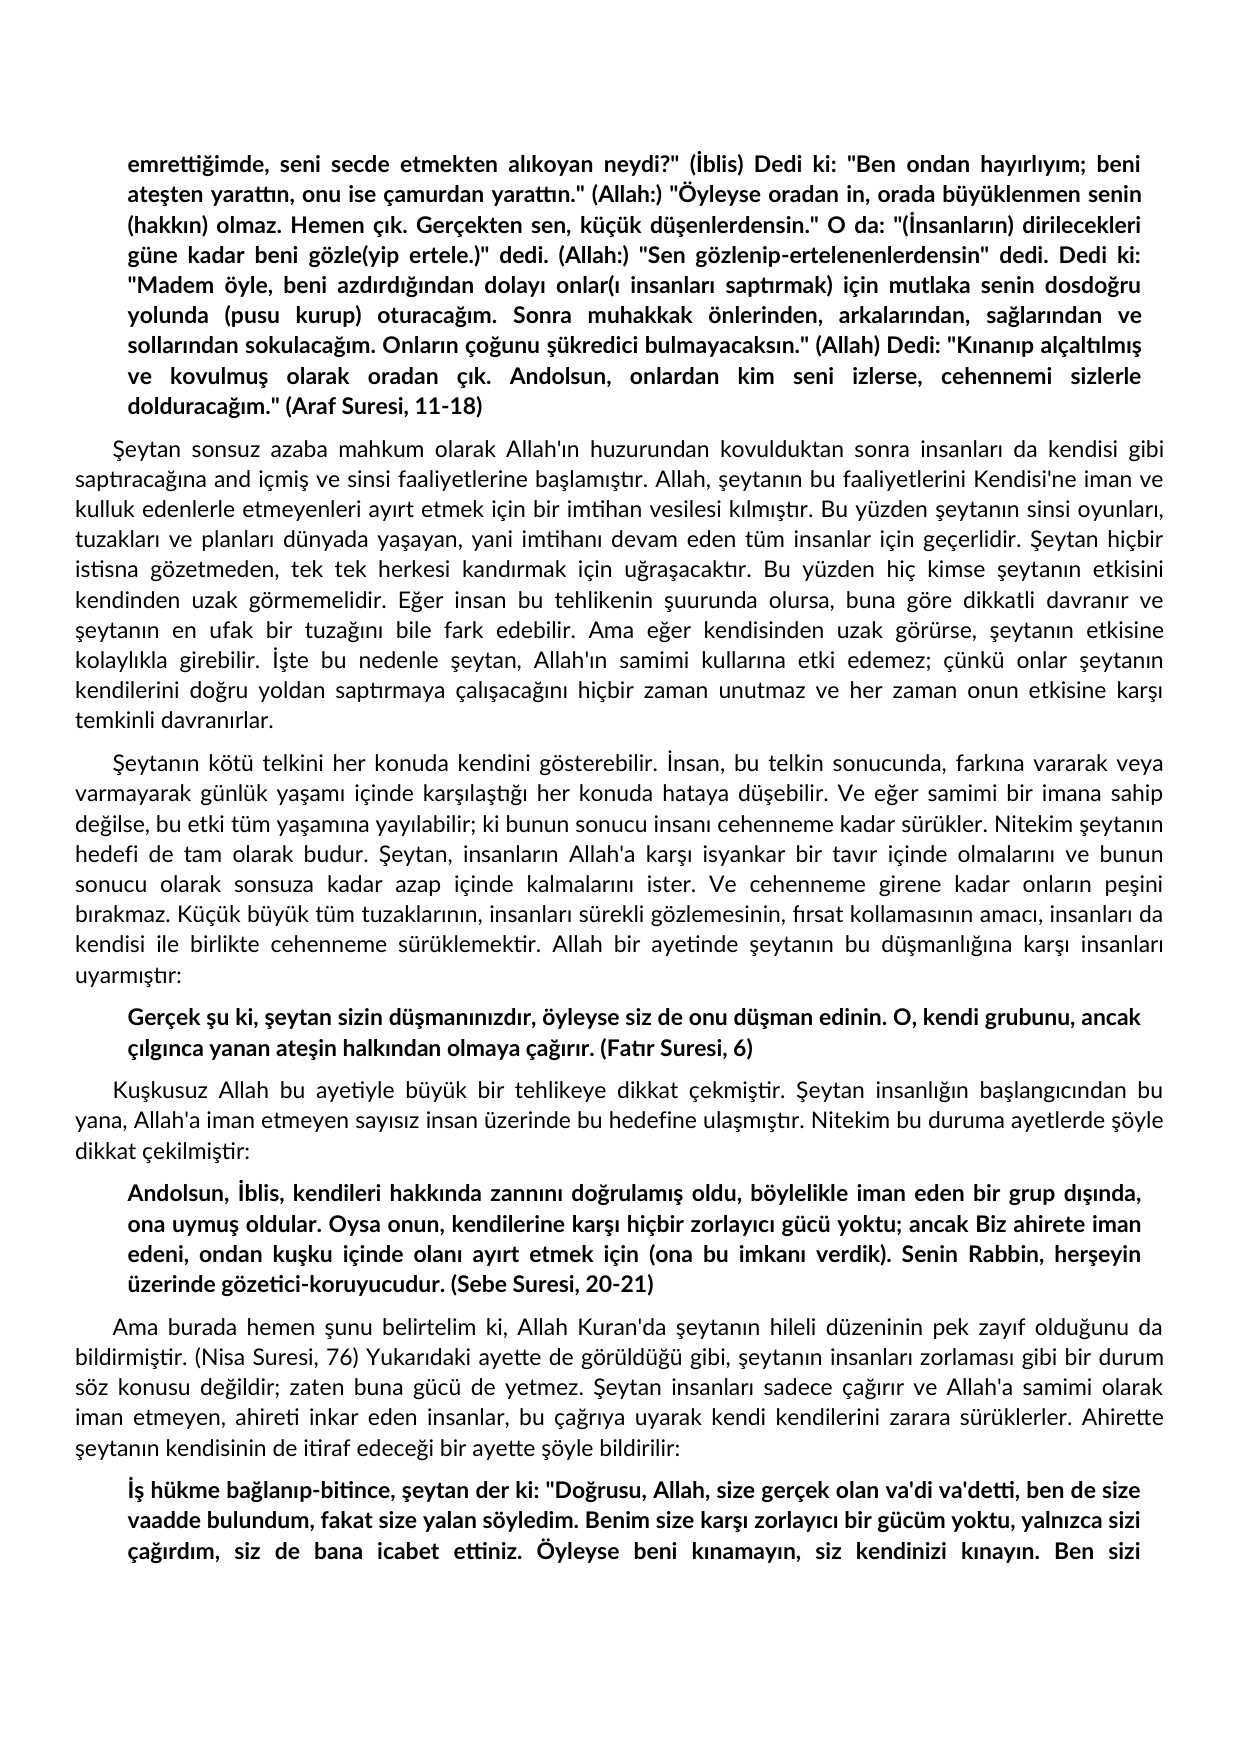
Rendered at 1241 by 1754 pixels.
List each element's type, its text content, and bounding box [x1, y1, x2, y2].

text Andolsun, İblis, kendileri hakkında zannını doğrulamış oldu, böylelikle iman eden bir grup dışında, ona uymuş oldular. Oysa onun, kendilerine karşı hiçbir zorlayıcı gücü yoktu; ancak Biz ahirete iman edeni, ondan kuşku içinde olanı ayırt etmek için (ona bu imkanı verdik). Senin Rabbin, herşeyin üzerinde gözetici-koruyucudur. (Sebe Suresi, 20-21) [127, 1179, 1143, 1297]
text Şeytanın kötü telkini her konuda kendini gösterebilir. İnsan, bu telkin sonucunda, farkına vararak veya varmayarak günlük yaşamı içinde karşılaştığı her konuda hataya düşebilir. Ve eğer samimi bir imana sahip değilse, bu etki tüm yaşamına yayılabilir; ki bunun sonucu insanı cehenneme kadar sürükler. Nitekim şeytanın hedefi de tam olarak budur. Şeytan, insanların Allah'a karşı isyankar bir tavır içinde olmalarını ve bunun sonucu olarak sonsuza kadar azap içinde kalmalarını ister. Ve cehenneme girene kadar onların peşini bırakmaz. Küçük büyük tüm tuzaklarının, insanları sürekli gözlemesinin, fırsat kollamasının amacı, insanları da kendisi ile birlikte cehenneme sürüklemektir. Allah bir ayetinde şeytanın bu düşmanlığına karşı insanları uyarmıştır: [75, 749, 1165, 988]
text Kuşkusuz Allah bu ayetiyle büyük bir tehlikeye dikkat çekmiştir. Şeytan insanlığın başlangıcından bu yana, Allah'a iman etmeyen sayısız insan üzerinde bu hedefine ulaşmıştır. Nitekim bu duruma ayetlerde şöyle dikkat çekilmiştir: [75, 1076, 1165, 1164]
text Ama burada hemen şunu belirtelim ki, Allah Kuran'da şeytanın hileli düzeninin pek zayıf olduğunu da bildirmiştir. (Nisa Suresi, 76) Yukarıdaki ayette de görüldüğü gibi, şeytanın insanları zorlaması gibi bir durum söz konusu değildir; zaten buna gücü de yetmez. Şeytan insanları sadece çağırır ve Allah'a samimi olarak iman etmeyen, ahireti inkar eden insanlar, bu çağrıya uyarak kendi kendilerini zarara sürüklerler. Ahirette şeytanın kendisinin de itiraf edeceği bir ayette şöyle bildirilir: [75, 1312, 1165, 1461]
text emrettiğimde, seni secde etmekten alıkoyan neydi?" (İblis) Dedi ki: "Ben ondan hayırlıyım; beni ateşten yarattın, onu ise çamurdan yarattın." (Allah:) "Öyleyse oradan in, orada büyüklenmen senin (hakkın) olmaz. Hemen çık. Gerçekten sen, küçük düşenlerdensin." O da: "(İnsanların) dirilecekleri güne kadar beni gözle(yip ertele.)" dedi. (Allah:) "Sen gözlenip-ertelenenlerdensin" dedi. Dedi ki: "Madem öyle, beni azdırdığından dolayı onlar(ı insanları saptırmak) için mutlaka senin dosdoğru yolunda (pusu kurup) oturacağım. Sonra muhakkak önlerinden, arkalarından, sağlarından ve sollarından sokulacağım. Onların çoğunu şükredici bulmayacaksın." (Allah) Dedi: "Kınanıp alçaltılmış ve kovulmuş olarak oradan çık. Andolsun, onlardan kim seni izlerse, cehennemi sizlerle dolduracağım." (Araf Suresi, 11-18) [127, 150, 1143, 419]
text Gerçek şu ki, şeytan sizin düşmanınızdır, öyleyse siz de onu düşman edinin. O, kendi grubunu, ancak çılgınca yanan ateşin halkından olmaya çağırır. (Fatır Suresi, 6) [127, 1003, 1143, 1061]
text İş hükme bağlanıp-bitince, şeytan der ki: "Doğrusu, Allah, size gerçek olan va'di va'detti, ben de size vaadde bulundum, fakat size yalan söyledim. Benim size karşı zorlayıcı bir gücüm yoktu, yalnızca sizi çağırdım, siz de bana icabet ettiniz. Öyleyse beni kınamayın, siz kendinizi kınayın. Ben sizi [127, 1476, 1143, 1564]
text Şeytan sonsuz azaba mahkum olarak Allah'ın huzurundan kovulduktan sonra insanları da kendisi gibi saptıracağına and içmiş ve sinsi faaliyetlerine başlamıştır. Allah, şeytanın bu faaliyetlerini Kendisi'ne iman ve kulluk edenlerle etmeyenleri ayırt etmek için bir imtihan vesilesi kılmıştır. Bu yüzden şeytanın sinsi oyunları, tuzakları ve planları dünyada yaşayan, yani imtihanı devam eden tüm insanlar için geçerlidir. Şeytan hiçbir istisna gözetmeden, tek tek herkesi kandırmak için uğraşacaktır. Bu yüzden hiç kimse şeytanın etkisini kendinden uzak görmemelidir. Eğer insan bu tehlikenin şuurunda olursa, buna göre dikkatli davranır ve şeytanın en ufak bir tuzağını bile fark edebilir. Ama eğer kendisinden uzak görürse, şeytanın etkisine kolaylıkla girebilir. İşte bu nedenle şeytan, Allah'ın samimi kullarına etki edemez; çünkü onlar şeytanın kendilerini doğru yoldan saptırmaya çalışacağını hiçbir zaman unutmaz ve her zaman onun etkisine karşı temkinli davranırlar. [75, 434, 1165, 734]
